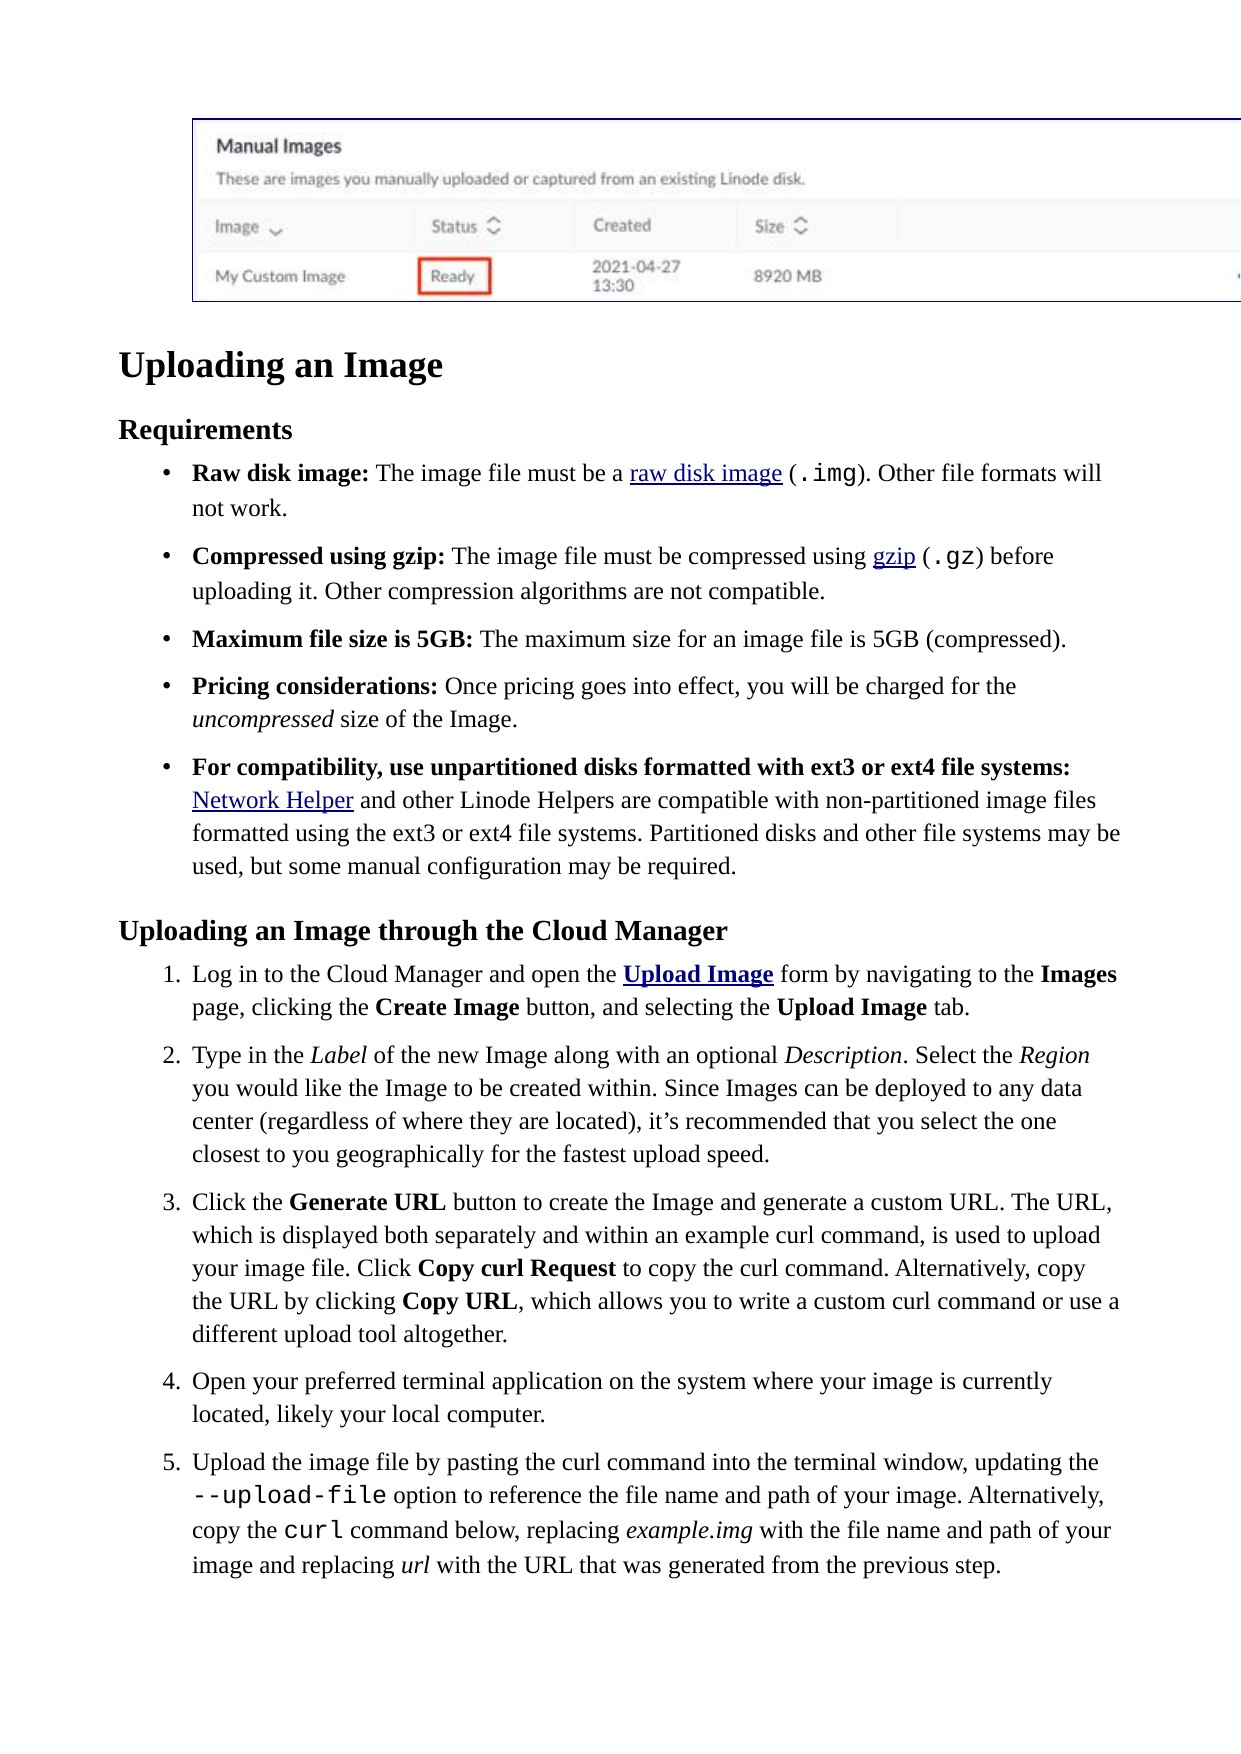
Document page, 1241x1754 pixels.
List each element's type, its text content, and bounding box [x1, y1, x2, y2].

list Upload the image file by pasting the curl command into the terminal window, updating the --upload-file option to reference the file name and path of your image. Alternatively, copy the curl command below, replacing example.img with the file name and path of your image and replacing url with the URL that was generated from the previous step. [162, 1447, 1122, 1579]
subtitle Uploading an Image [118, 342, 1122, 385]
list Pricing considerations: Once pricing goes into effect, you will be charged for the uncompressed size of the Image. [162, 671, 1122, 733]
list Type in the Label of the new Image along with an optional Description. Select the Region you would like the Image to be created within. Since Images can be deployed to any data center (regardless of where they are located), it’s recommended that you select the one closest to you geographically for the fastest upload speed. [162, 1040, 1122, 1168]
subtitle Requirements [118, 412, 1122, 446]
list For compatibility, use unpartitioned disks formatted with ext3 or ext4 file systems: Network Helper and other Linode Helpers are compatible with non-partitioned image files formatted using the ext3 or ext4 file systems. Partitioned disks and other file systems may be used, but some manual configuration may be required. [162, 752, 1122, 880]
list Open your preferred terminal application on the system where your image is currently located, likely your local computer. [162, 1366, 1122, 1428]
subtitle Uploading an Image through the Cloud Manager [118, 913, 1122, 947]
list Compressed using gzip: The image file must be compressed using gzip (.gz) before uploading it. Other compression algorithms are not compatible. [162, 541, 1122, 605]
list Maximum file size is 5GB: The maximum size for an image file is 5GB (compressed). [162, 624, 1122, 653]
list Raw disk image: The image file must be a raw disk image (.img). Other file formats will not work. [162, 458, 1122, 522]
list Log in to the Cloud Manager and open the Upload Image form by navigating to the Images page, clicking the Create Image button, and selecting the Upload Image tab. [162, 959, 1122, 1021]
picture [193, 120, 1241, 301]
list Click the Generate URL button to create the Image and generate a custom URL. The URL, which is displayed both separately and within an example curl command, is used to upload your image file. Click Copy curl Request to copy the curl command. Alternatively, copy the URL by clicking Copy URL, which allows you to write a custom curl command or use a different upload tool altogether. [162, 1187, 1122, 1347]
